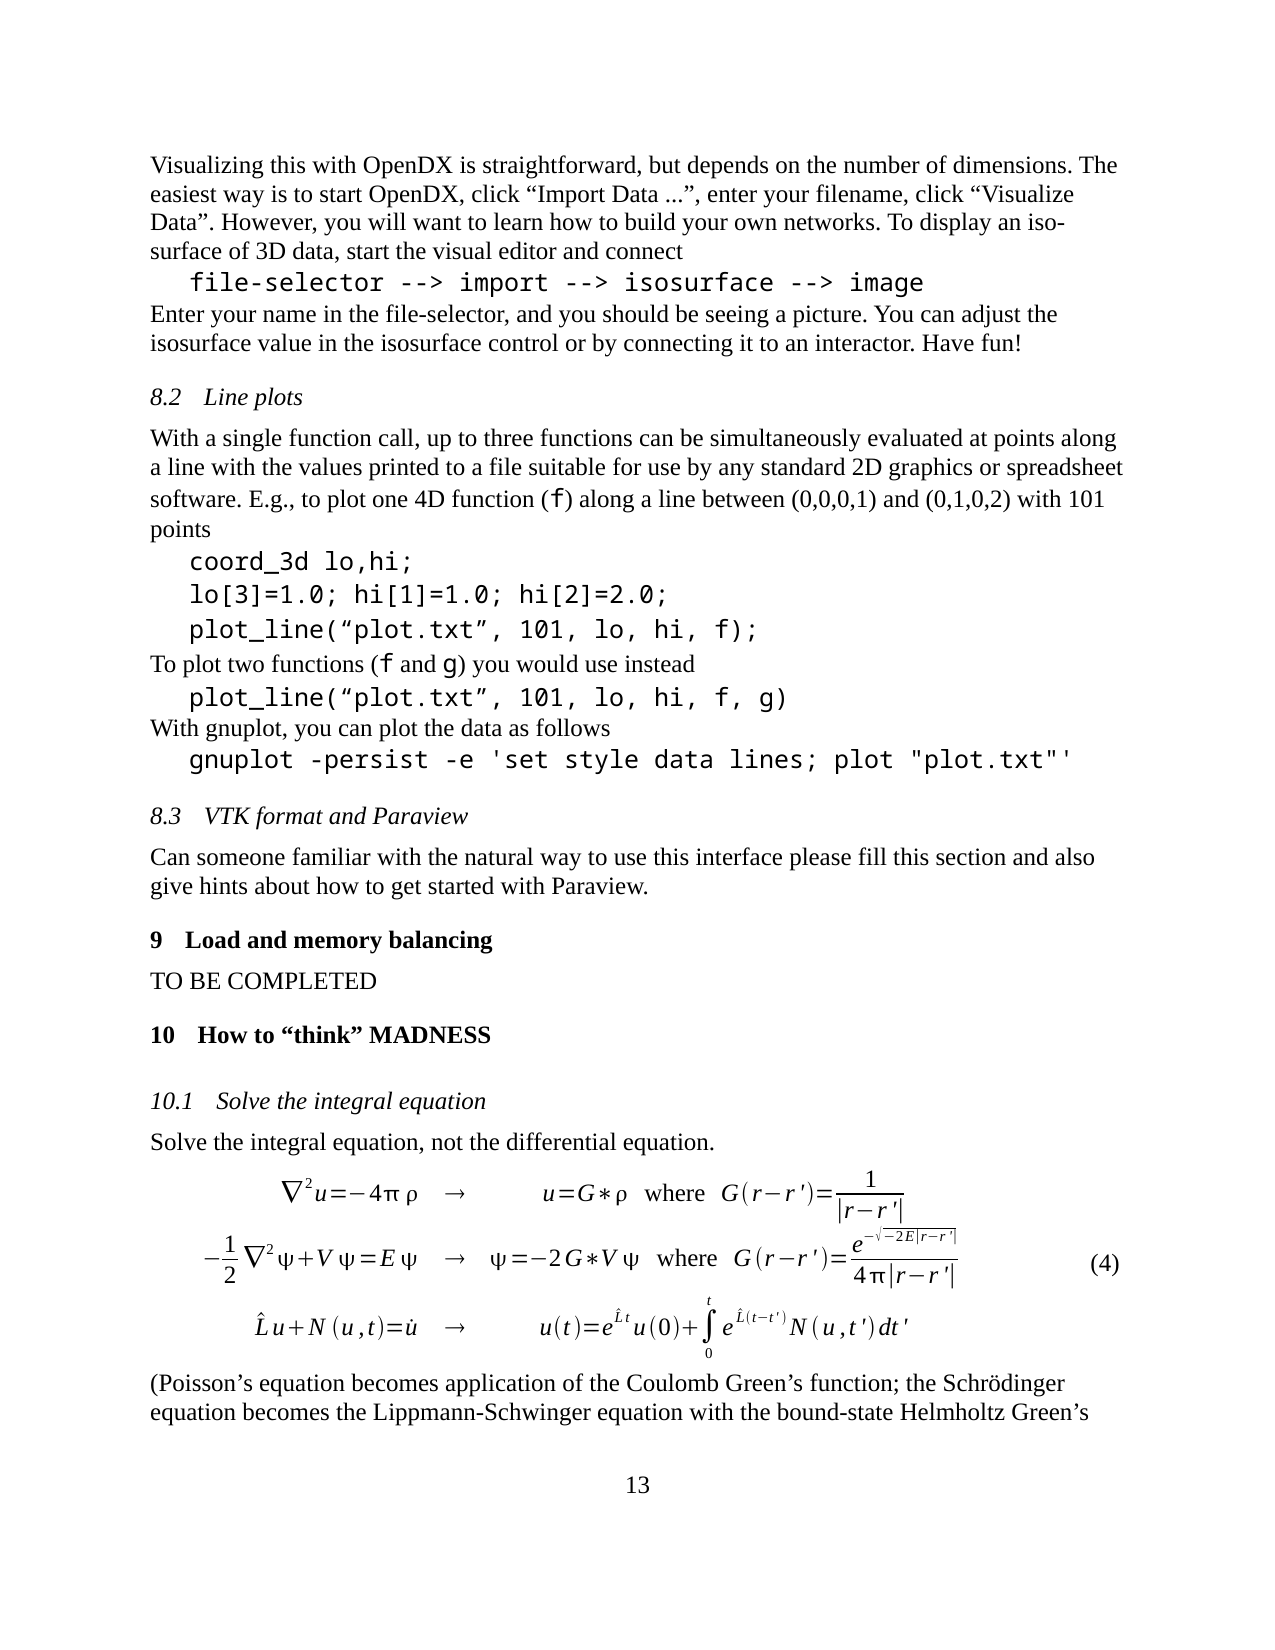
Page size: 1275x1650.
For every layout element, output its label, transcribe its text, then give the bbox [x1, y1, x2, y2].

text coord_3d lo,hi; [189, 543, 1125, 577]
text gnuplot -persist -e 'set style data lines; plot "plot.txt"' [189, 742, 1125, 776]
text (Poisson’s equation becomes application of the Coulomb Green’s function; the Schrödinger equation becomes the Lippmann-Schwinger equation with the bound-state Helmholtz Green’s [150, 1368, 1125, 1426]
text With gnuplot, you can plot the data as follows [150, 713, 1125, 742]
subtitle Solve the integral equation [150, 1086, 1125, 1115]
text file-selector --> import --> isosurface --> image [189, 265, 1125, 299]
text Solve the integral equation, not the differential equation. [150, 1127, 1125, 1156]
text Can someone familiar with the natural way to use this interface please fill this section and also give hints about how to get started with Paraview. [150, 842, 1125, 900]
text Visualizing this with OpenDX is straightforward, but depends on the number of dimensions. The easiest way is to start OpenDX, click “Import Data ...”, enter your filename, click “Visualize Data”. However, you will want to learn how to build your own networks. To display an iso-surface of 3D data, start the visual editor and connect [150, 150, 1125, 265]
text plot_line(“plot.txt”, 101, lo, hi, f); [189, 611, 1125, 645]
table_header [150, 1156, 1017, 1368]
text To plot two functions (f and g) you would use instead [150, 645, 1125, 679]
text plot_line(“plot.txt”, 101, lo, hi, f, g) [189, 679, 1125, 713]
table_header (4) [1017, 1156, 1125, 1368]
text TO BE COMPLETED [150, 966, 1125, 995]
text lo[3]=1.0; hi[1]=1.0; hi[2]=2.0; [189, 577, 1125, 611]
subtitle How to “think” MADNESS [150, 1020, 1125, 1049]
text With a single function call, up to three functions can be simultaneously evaluated at points along a line with the values printed to a file suitable for use by any standard 2D graphics or spreadsheet software. E.g., to plot one 4D function (f) along a line between (0,0,0,1) and (0,1,0,2) with 101 points [150, 423, 1125, 543]
subtitle VTK format and Paraview [150, 801, 1125, 830]
subtitle Line plots [150, 382, 1125, 410]
subtitle Load and memory balancing [150, 925, 1125, 954]
text Enter your name in the file-selector, and you should be seeing a picture. You can adjust the isosurface value in the isosurface control or by connecting it to an interactor. Have fun! [150, 299, 1125, 357]
